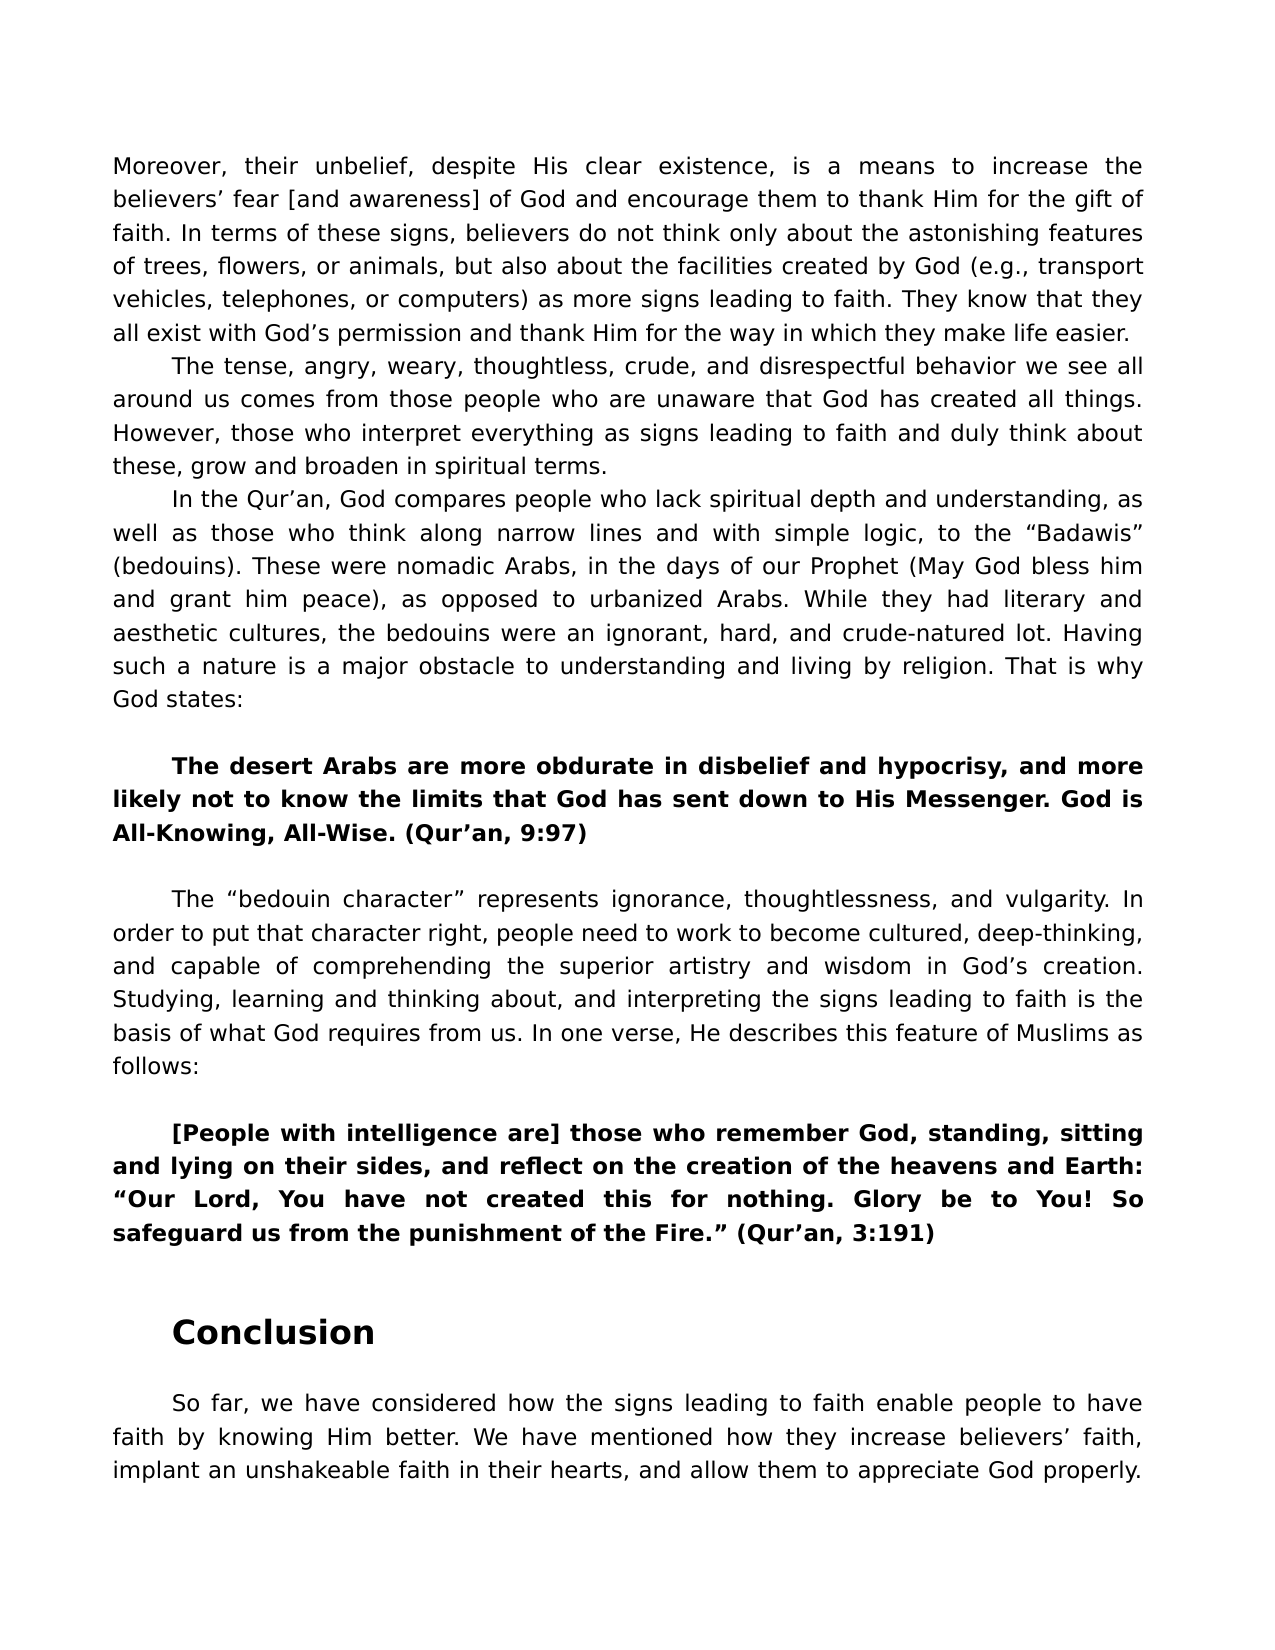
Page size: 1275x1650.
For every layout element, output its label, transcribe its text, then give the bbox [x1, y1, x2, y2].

text So far, we have considered how the signs leading to faith enable people to have faith by knowing Him better. We have mentioned how they increase believers’ faith, implant an unshakeable faith in their hearts, and allow them to appreciate God properly. [112, 1385, 1145, 1485]
text In the Qur’an, God compares people who lack spiritual depth and understanding, as well as those who think along narrow lines and with simple logic, to the “Badawis” (bedouins). These were nomadic Arabs, in the days of our Prophet (May God bless him and grant him peace), as opposed to urbanized Arabs. While they had literary and aesthetic cultures, the bedouins were an ignorant, hard, and crude-natured lot. Having such a nature is a major obstacle to understanding and living by religion. That is why God states: [112, 481, 1145, 714]
text [People with intelligence are] those who remember God, standing, sitting and lying on their sides, and reflect on the creation of the heavens and Earth: “Our Lord, You have not created this for nothing. Glory be to You! So safeguard us from the punishment of the Fire.” (Qur’an, 3:191) [112, 1114, 1145, 1248]
text Moreover, their unbelief, despite His clear existence, is a means to increase the believers’ fear [and awareness] of God and encourage them to thank Him for the gift of faith. In terms of these signs, believers do not think only about the astonishing features of trees, flowers, or animals, but also about the facilities created by God (e.g., transport vehicles, telephones, or computers) as more signs leading to faith. They know that they all exist with God’s permission and thank Him for the way in which they make life easier. [112, 148, 1145, 348]
text Conclusion [112, 1314, 1145, 1352]
text The tense, angry, weary, thoughtless, crude, and disrespectful behavior we see all around us comes from those people who are unaware that God has created all things. However, those who interpret everything as signs leading to faith and duly think about these, grow and broaden in spiritual terms. [112, 348, 1145, 481]
text The desert Arabs are more obdurate in disbelief and hypocrisy, and more likely not to know the limits that God has sent down to His Messenger. God is All-Knowing, All-Wise. (Qur’an, 9:97) [112, 748, 1145, 848]
text The “bedouin character” represents ignorance, thoughtlessness, and vulgarity. In order to put that character right, people need to work to become cultured, deep-thinking, and capable of comprehending the superior artistry and wisdom in God’s creation. Studying, learning and thinking about, and interpreting the signs leading to faith is the basis of what God requires from us. In one verse, He describes this feature of Muslims as follows: [112, 881, 1145, 1081]
